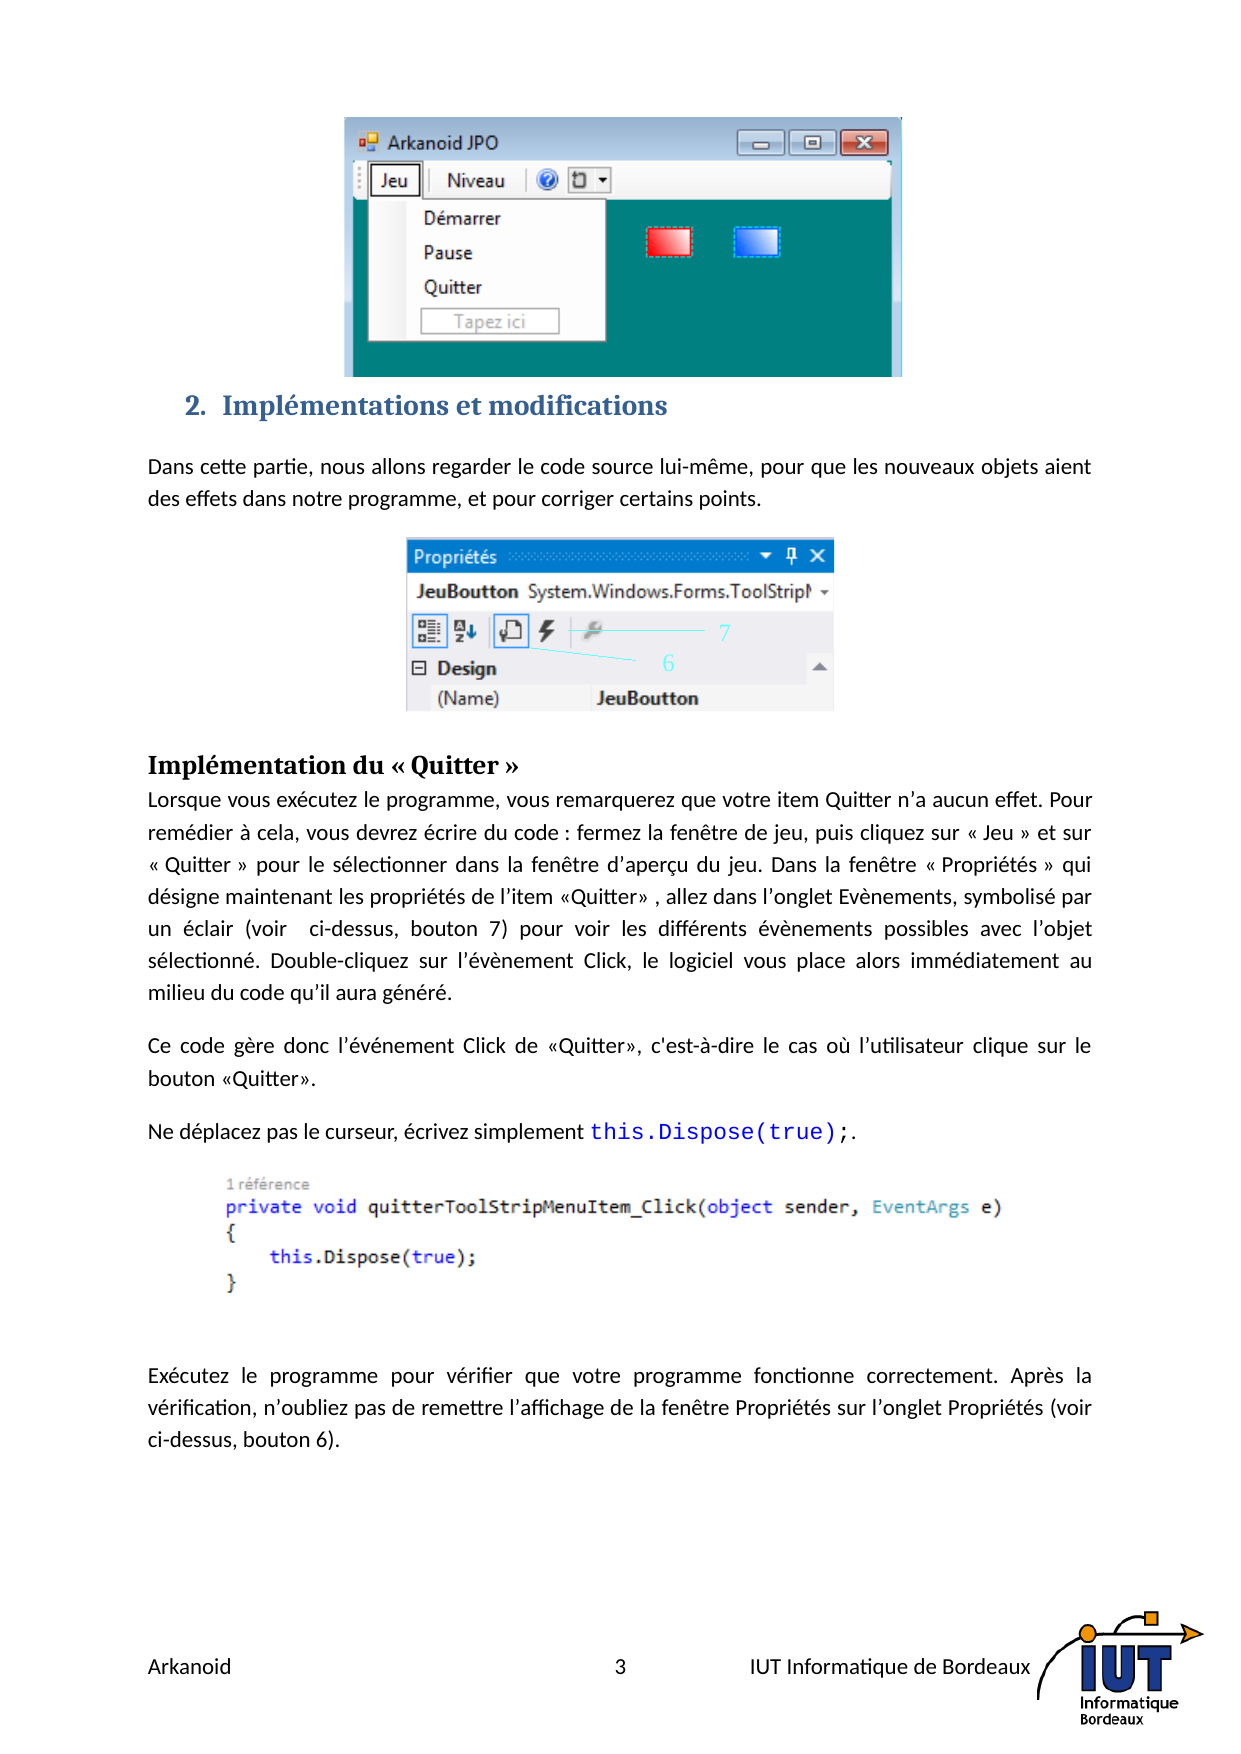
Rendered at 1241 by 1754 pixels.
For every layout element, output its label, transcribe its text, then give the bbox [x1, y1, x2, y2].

text Exécutez le programme pour vérifier que votre programme fonctionne correctement. Après la vérification, n’oubliez pas de remettre l’affichage de la fenêtre Propriétés sur l’onglet Propriétés (voir ci-dessus, bouton 6). [148, 1361, 1093, 1453]
subtitle Implémentations et modifications [185, 389, 1093, 422]
text Ce code gère donc l’événement Click de «Quitter», c'est-à-dire le cas où l’utilisateur clique sur le bouton «Quitter». [148, 1032, 1093, 1092]
text Lorsque vous exécutez le programme, vous remarquerez que votre item Quitter n’a aucun effet. Pour remédier à cela, vous devrez écrire du code : fermez la fenêtre de jeu, puis cliquez sur « Jeu » et sur « Quitter » pour le sélectionner dans la fenêtre d’aperçu du jeu. Dans la fenêtre « Propriétés » qui désigne maintenant les propriétés de l’item «Quitter» , allez dans l’onglet Evènements, symbolisé par un éclair (voir ci-dessus, bouton 7) pour voir les différents évènements possibles avec l’objet sélectionné. Double-cliquez sur l’évènement Click, le logiciel vous place alors immédiatement au milieu du code qu’il aura généré. [148, 785, 1093, 1007]
picture [1037, 1610, 1208, 1729]
picture [344, 117, 903, 377]
picture [218, 1171, 1022, 1304]
subtitle Implémentation du « Quitter » [148, 750, 1093, 781]
text Dans cette partie, nous allons regarder le code source lui-même, pour que les nouveaux objets aient des effets dans notre programme, et pour corriger certains points. [148, 452, 1093, 513]
text Ne déplacez pas le curseur, écrivez simplement this.Dispose(true);. [148, 1117, 1093, 1146]
picture [406, 537, 835, 713]
